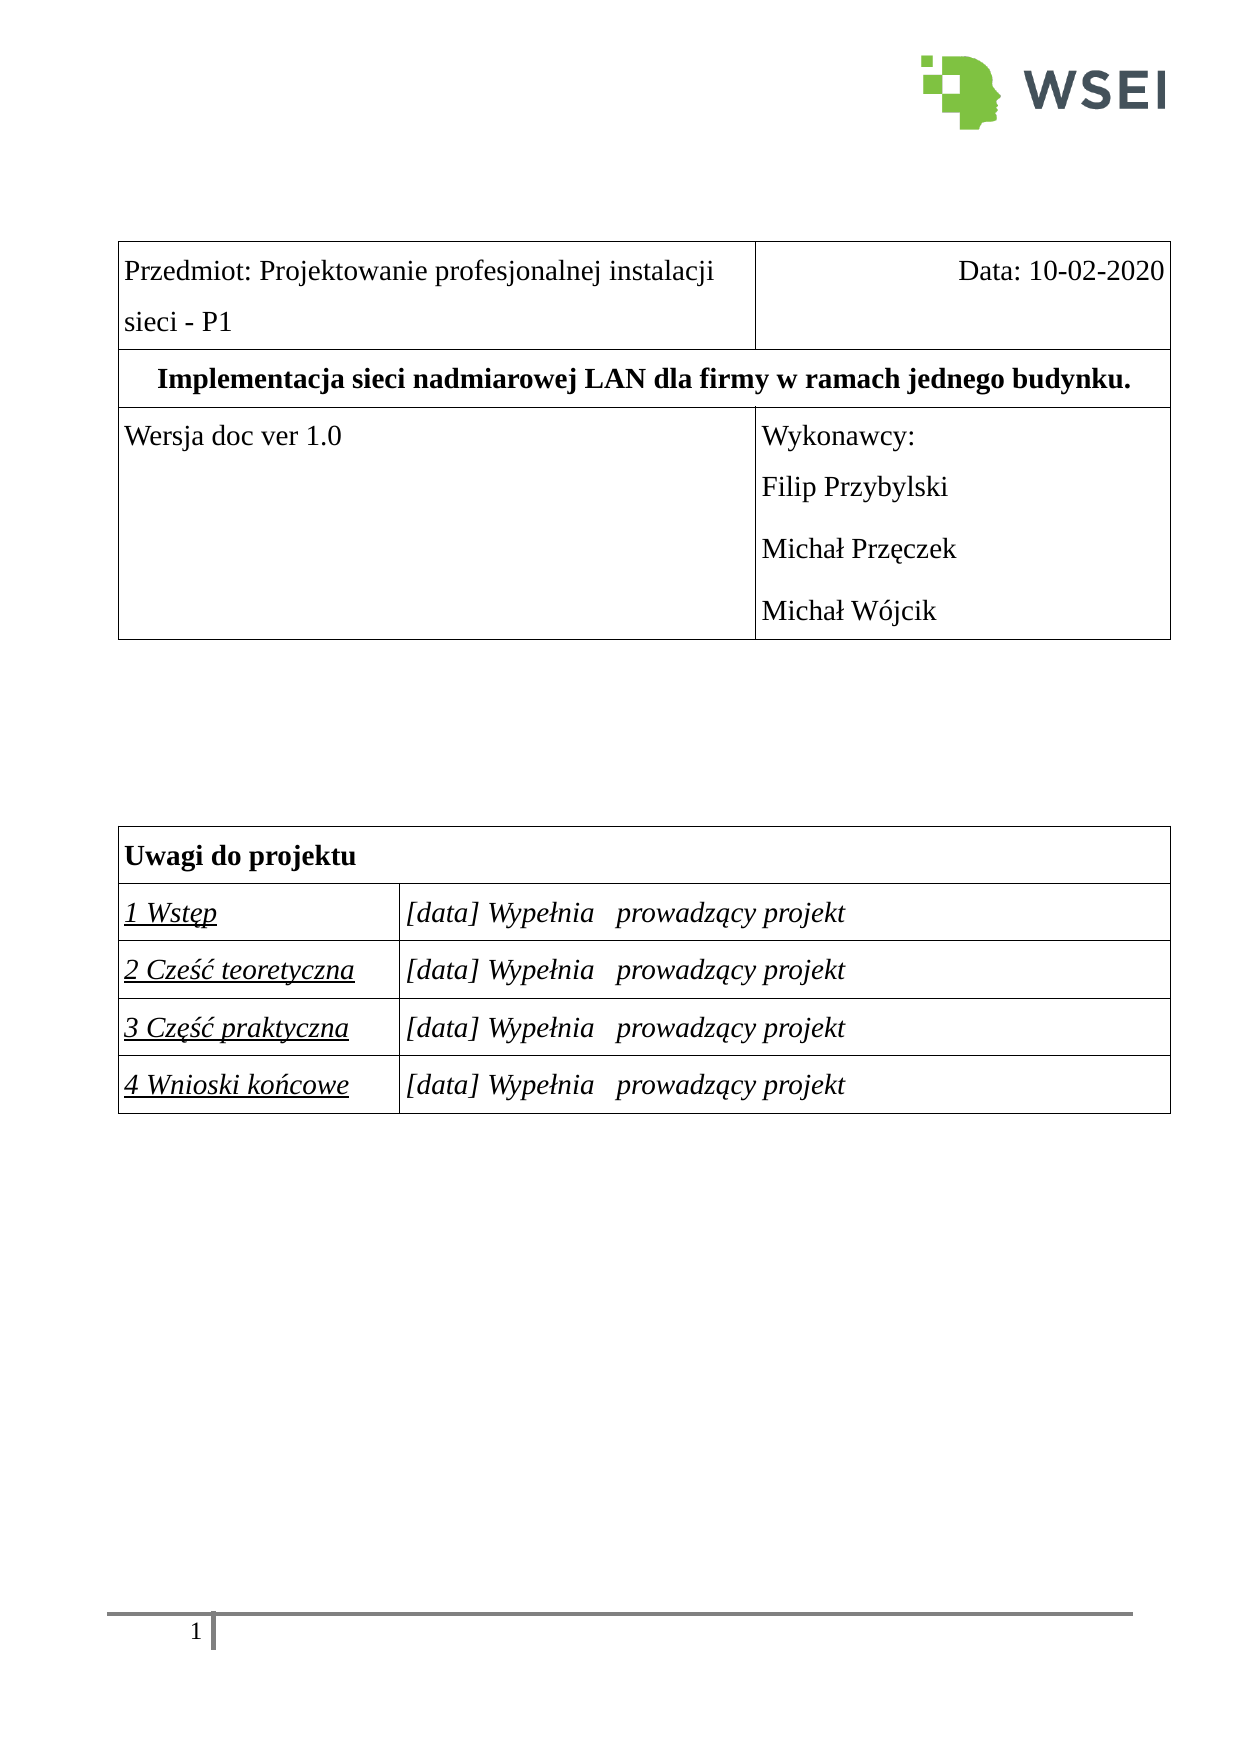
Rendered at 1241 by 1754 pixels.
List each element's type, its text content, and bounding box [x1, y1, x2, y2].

table_cell [data] Wypełnia prowadzący projekt [400, 884, 1170, 940]
table_cell [data] Wypełnia prowadzący projekt [400, 941, 1170, 998]
table_cell Wersja doc ver 1.0 [119, 408, 755, 638]
table_cell 3 Część praktyczna [119, 999, 399, 1055]
table_cell [data] Wypełnia prowadzący projekt [400, 1056, 1170, 1112]
table_cell Implementacja sieci nadmiarowej LAN dla firmy w ramach jednego budynku. [119, 350, 1170, 406]
table_header Przedmiot: Projektowanie profesjonalnej instalacji sieci - P1 [119, 242, 755, 349]
table_cell Wykonawcy: Filip Przybylski Michał Przęczek Michał Wójcik [756, 408, 1170, 638]
table_cell 2 Cześć teoretyczna [119, 941, 399, 998]
table_cell 1 Wstęp [119, 884, 399, 940]
table_cell 4 Wnioski końcowe [119, 1056, 399, 1112]
table_header Data: 10-02-2020 [756, 242, 1170, 349]
table_header Uwagi do projektu [119, 827, 1170, 883]
picture [921, 55, 1166, 130]
table_cell [data] Wypełnia prowadzący projekt [400, 999, 1170, 1055]
